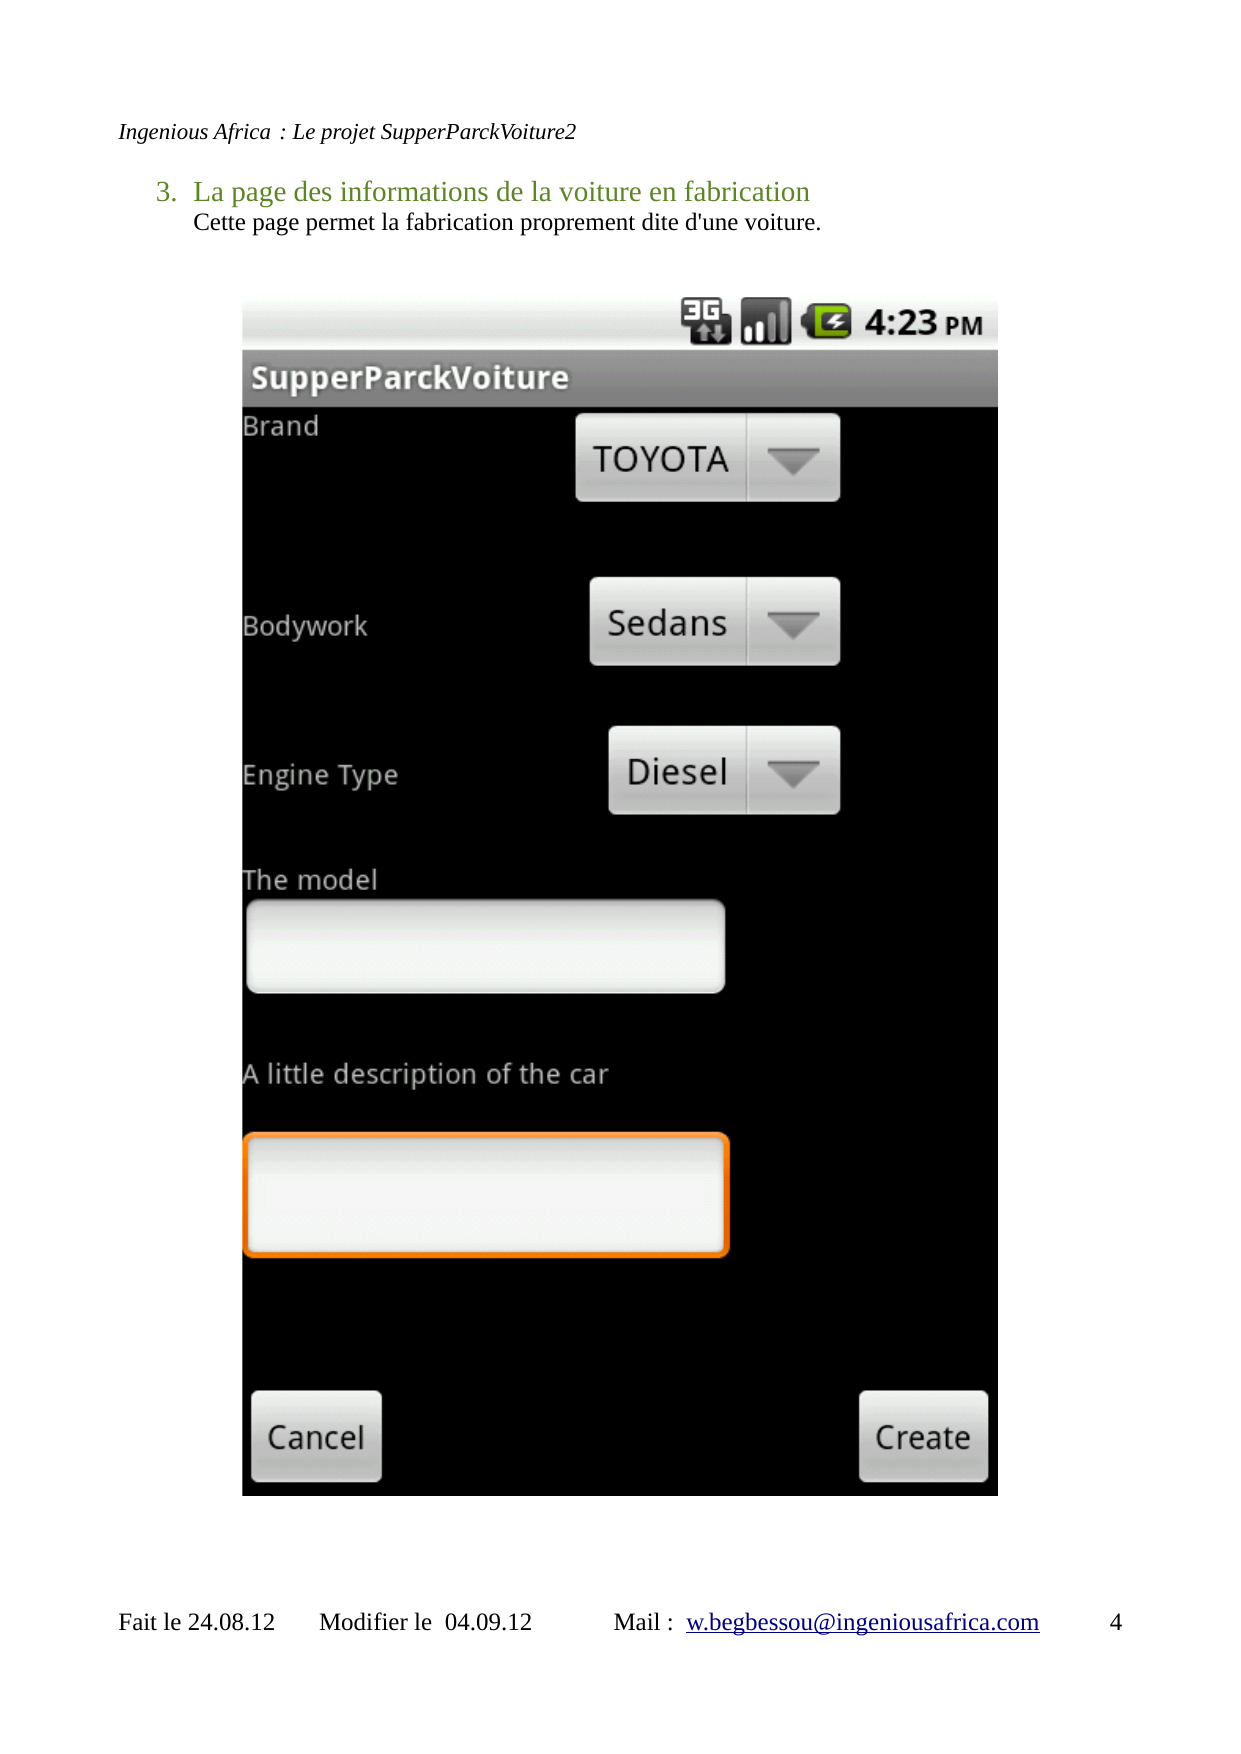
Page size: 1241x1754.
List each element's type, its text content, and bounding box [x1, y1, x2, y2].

list La page des informations de la voiture en fabrication [156, 174, 1122, 207]
list Cette page permet la fabrication proprement dite d'une voiture. [156, 207, 1122, 236]
picture [242, 293, 998, 1496]
